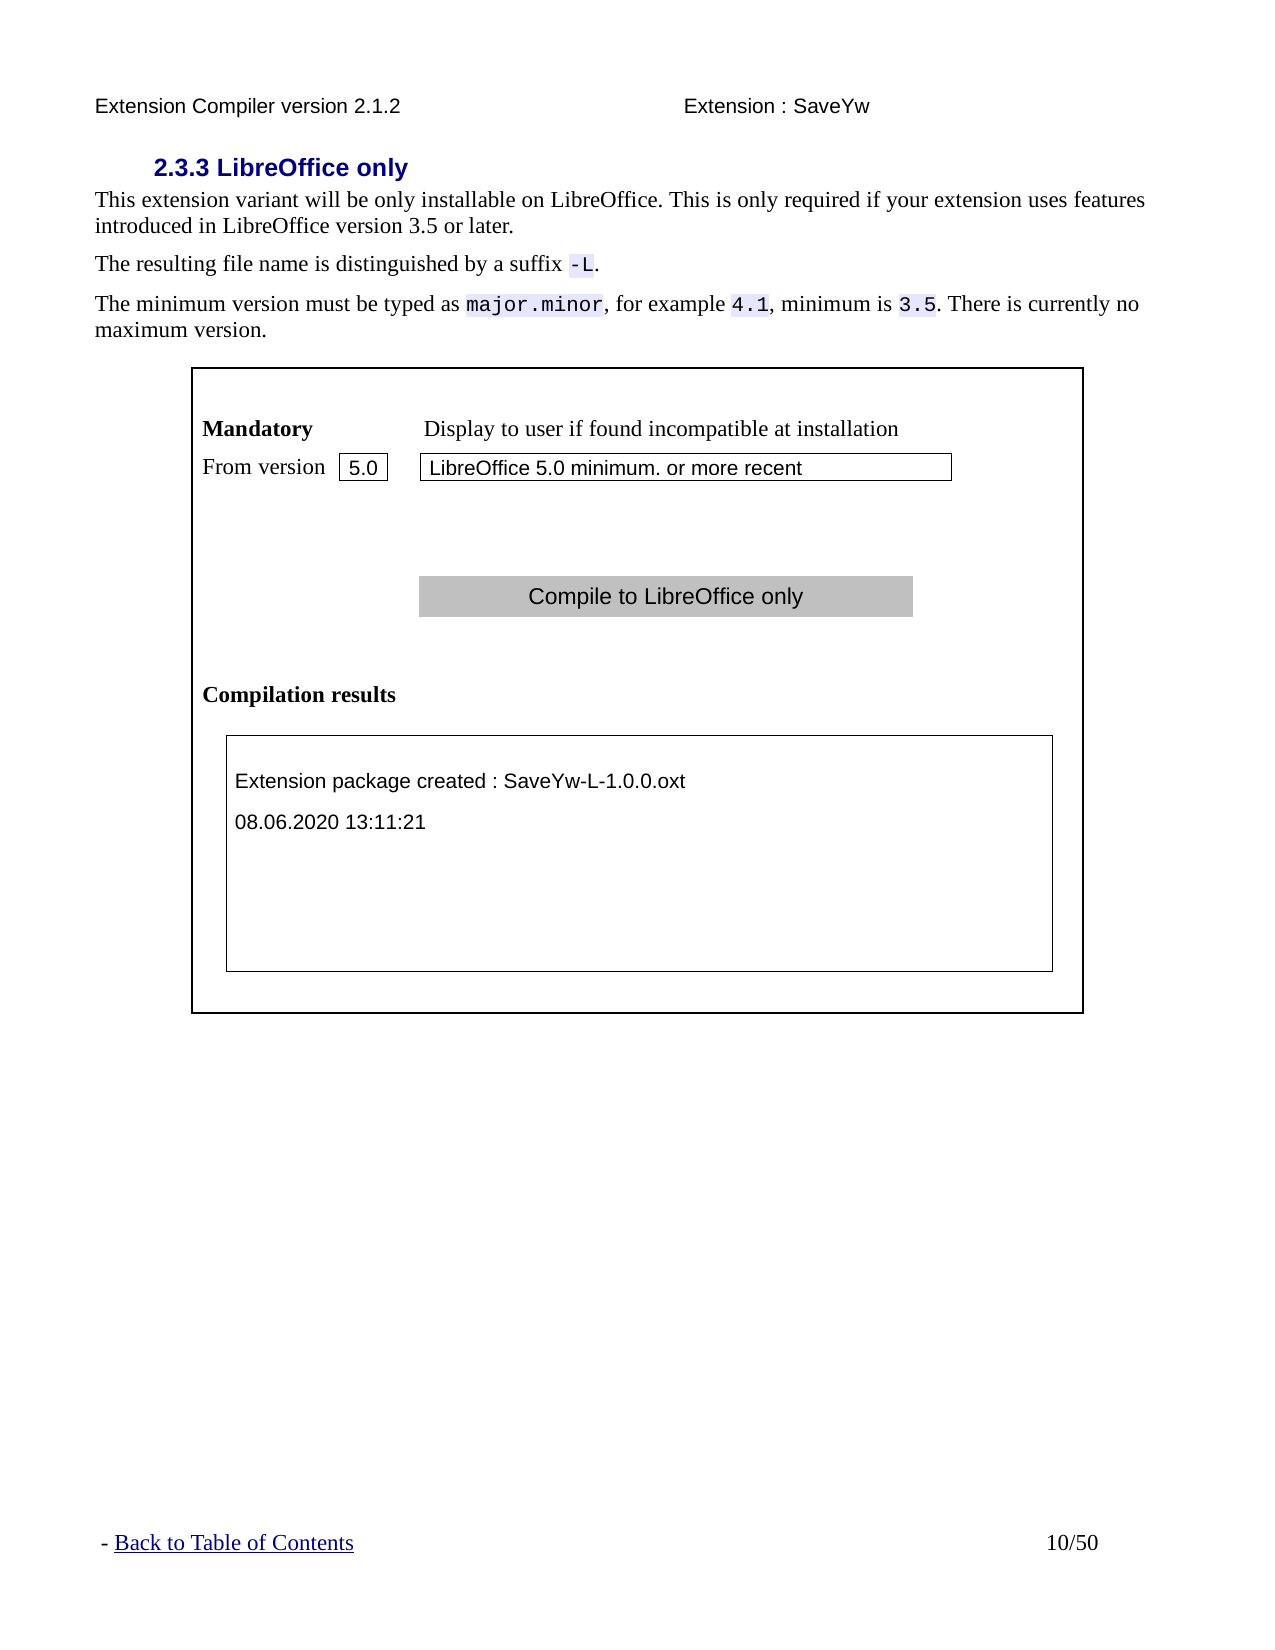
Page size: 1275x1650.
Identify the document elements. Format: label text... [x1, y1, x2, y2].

text From version [202, 454, 339, 480]
text [952, 454, 1073, 480]
text [388, 454, 420, 480]
text Compilation results [202, 682, 1073, 708]
text The minimum version must be typed as major.minor, for example 4.1, minimum is 3.5. There is currently no maximum version. [94, 290, 1181, 343]
text The resulting file name is distinguished by a suffix -L. [94, 251, 1181, 278]
subtitle LibreOffice only [153, 153, 1181, 181]
text This extension variant will be only installable on LibreOffice. This is only required if your extension uses features introduced in LibreOffice version 3.5 or later. [94, 187, 1181, 238]
text Mandatory Display to user if found incompatible at installation [202, 416, 1073, 442]
